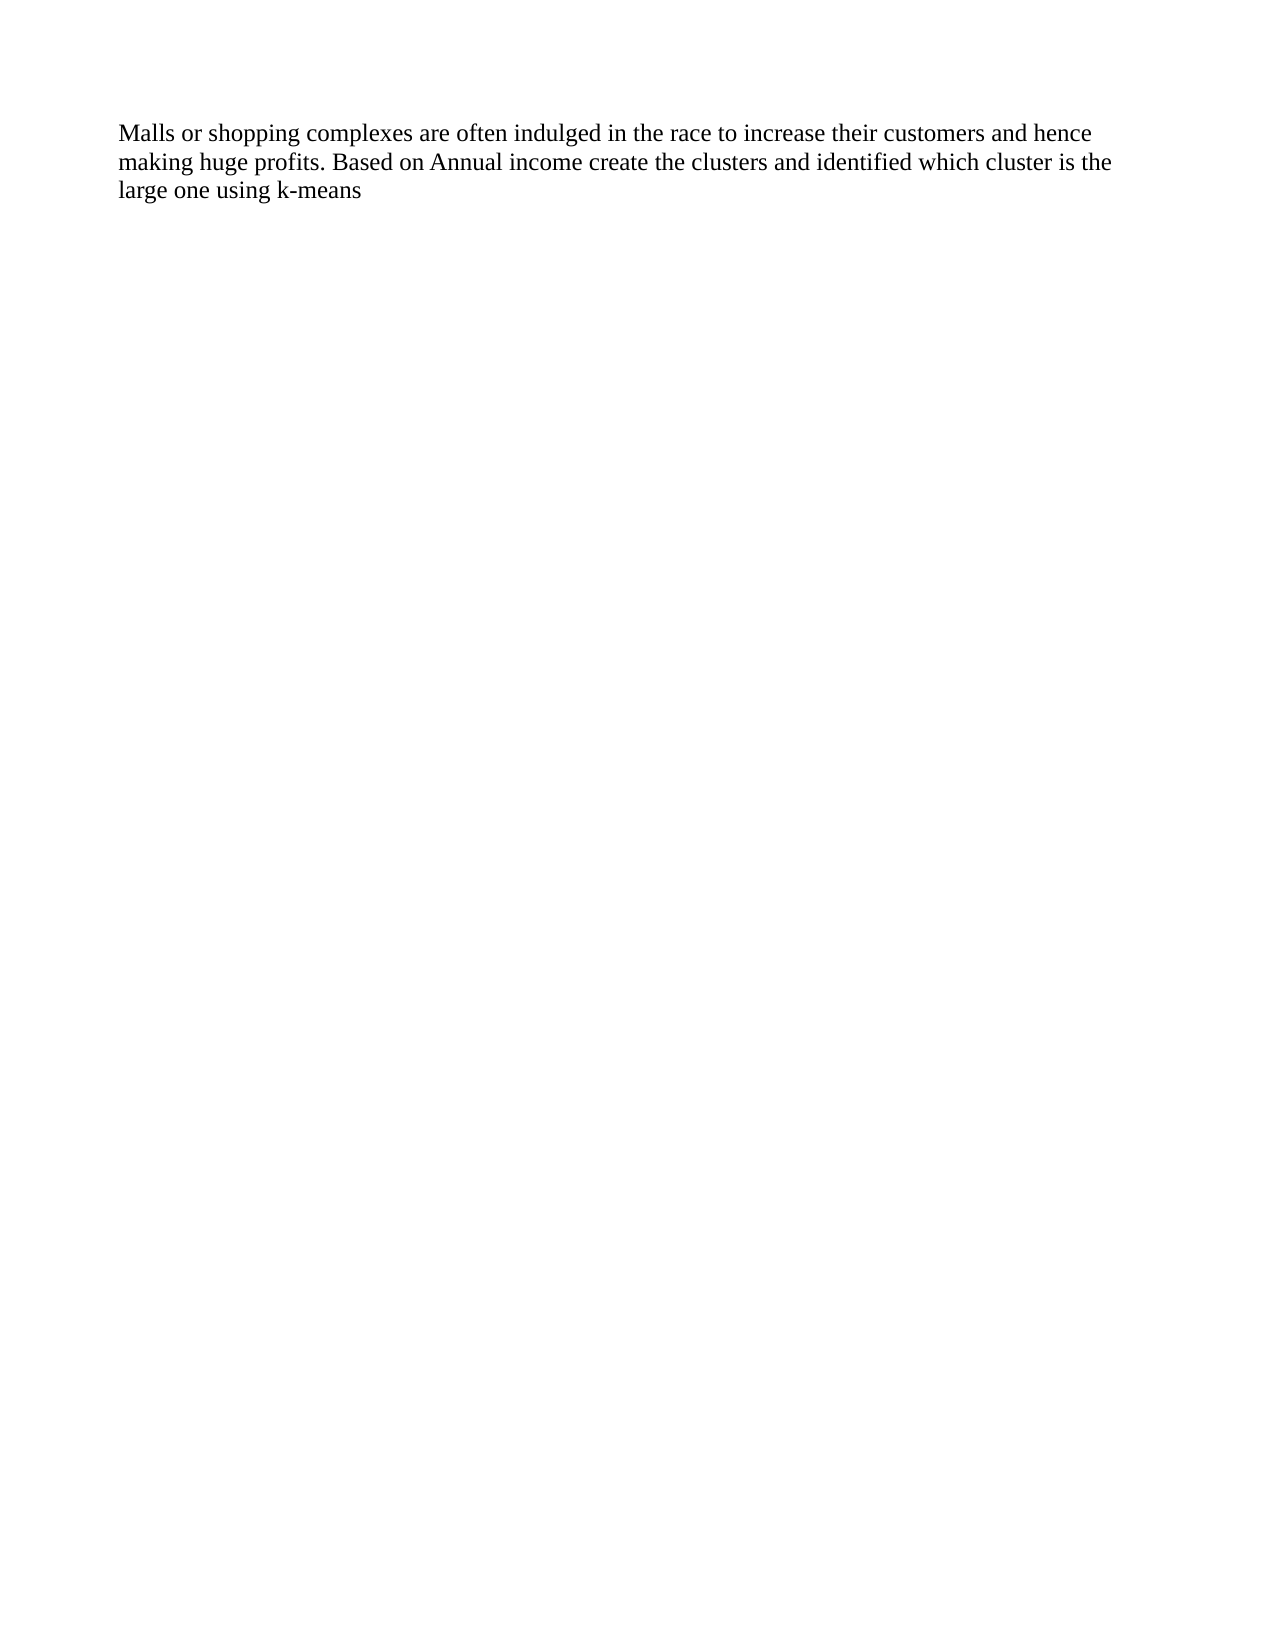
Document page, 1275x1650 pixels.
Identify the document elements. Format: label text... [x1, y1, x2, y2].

text Malls or shopping complexes are often indulged in the race to increase their customers and hence making huge profits. Based on Annual income create the clusters and identified which cluster is the large one using k-means [118, 118, 1157, 204]
